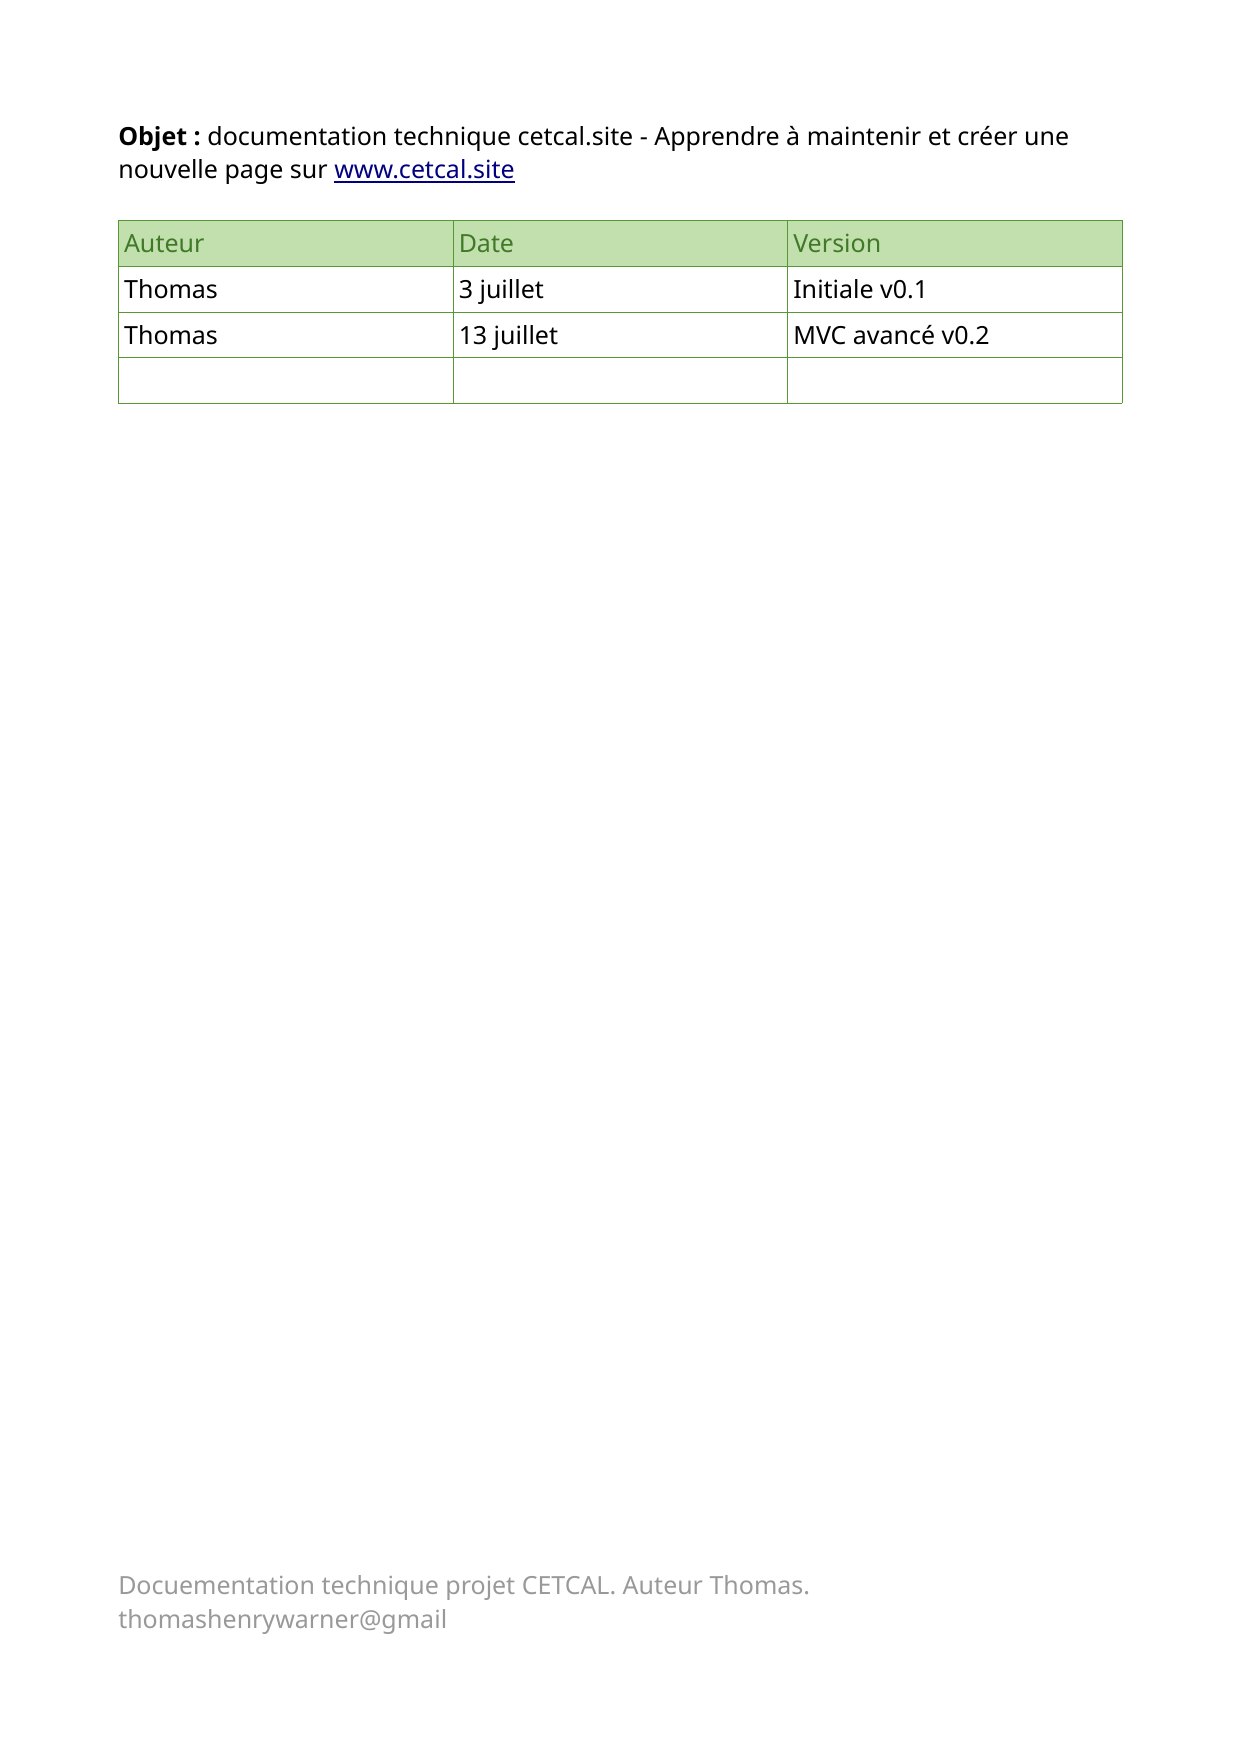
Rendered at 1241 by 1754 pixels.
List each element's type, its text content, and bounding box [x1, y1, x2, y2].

table_header Auteur [119, 221, 453, 266]
text Objet : documentation technique cetcal.site - Apprendre à maintenir et créer une nouvelle page sur www.cetcal.site [118, 118, 1122, 186]
table_cell 3 juillet [454, 267, 787, 312]
table_cell [788, 358, 1122, 403]
table_header Date [454, 221, 787, 266]
table_cell MVC avancé v0.2 [788, 313, 1122, 357]
table_cell Initiale v0.1 [788, 267, 1122, 312]
table_cell Thomas [119, 313, 453, 357]
table_cell 13 juillet [454, 313, 787, 357]
table_header Version [788, 221, 1122, 266]
table_cell [454, 358, 787, 403]
table_cell [119, 358, 453, 403]
table_cell Thomas [119, 267, 453, 312]
